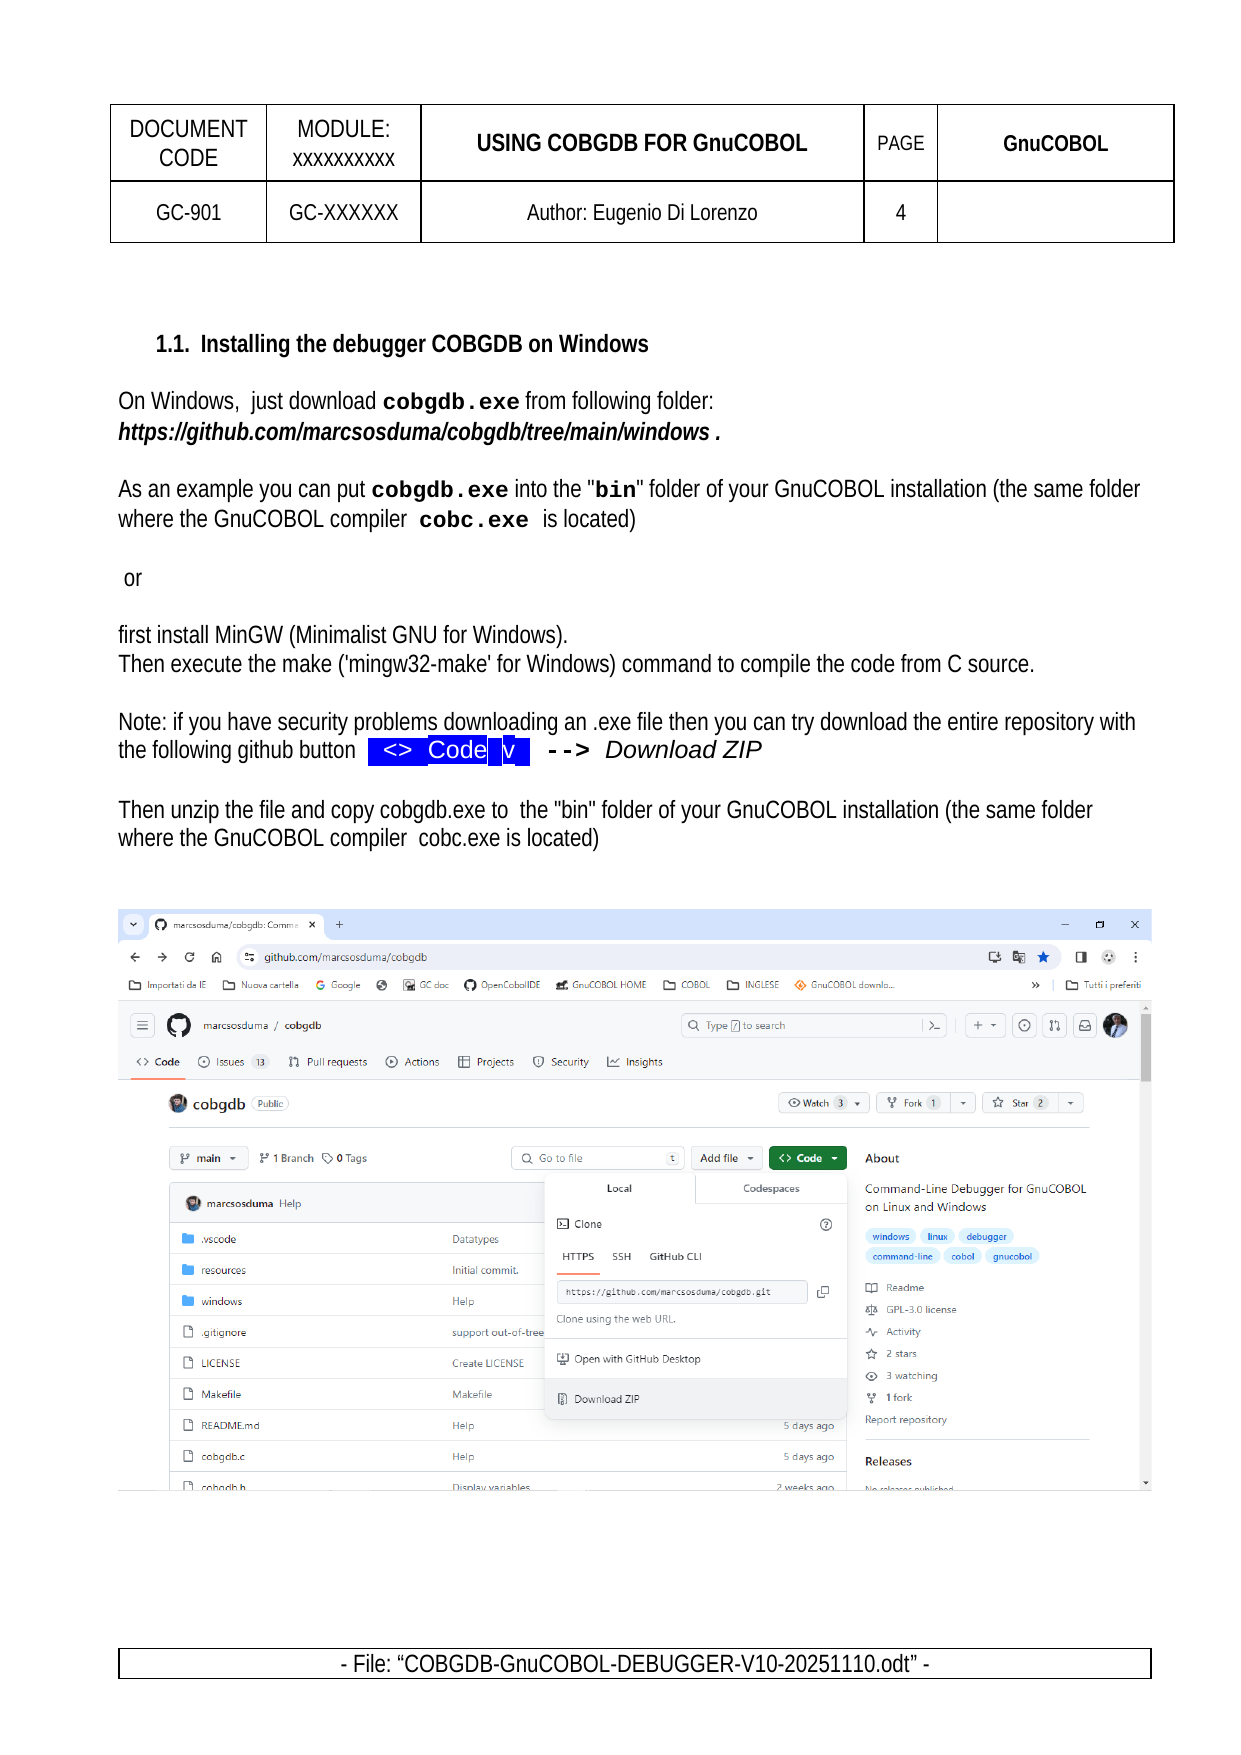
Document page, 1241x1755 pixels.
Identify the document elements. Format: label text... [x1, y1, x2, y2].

text Then unzip the file and copy cobgdb.exe to the "bin" folder of your GnuCOBOL installation (the same folder where the GnuCOBOL compiler cobc.exe is located) [118, 795, 1152, 852]
text Then execute the make ('mingw32-make' for Windows) command to compile the code from C source. [118, 649, 1152, 678]
text or [118, 563, 1152, 592]
subtitle Installing the debugger COBGDB on Windows [156, 329, 1152, 358]
text On Windows, just download cobgdb.exe from following folder: https://github.com/marcsosduma/cobgdb/tree/main/windows . [118, 386, 1152, 445]
picture [118, 909, 1152, 1491]
text Note: if you have security problems downloading an .exe file then you can try download the entire repository with the following github button <> Code v --> Download ZIP [118, 706, 1152, 766]
text As an example you can put cobgdb.exe into the "bin" folder of your GnuCOBOL installation (the same folder where the GnuCOBOL compiler cobc.exe is located) [118, 474, 1152, 534]
text first install MinGW (Minimalist GNU for Windows). [118, 621, 1152, 649]
